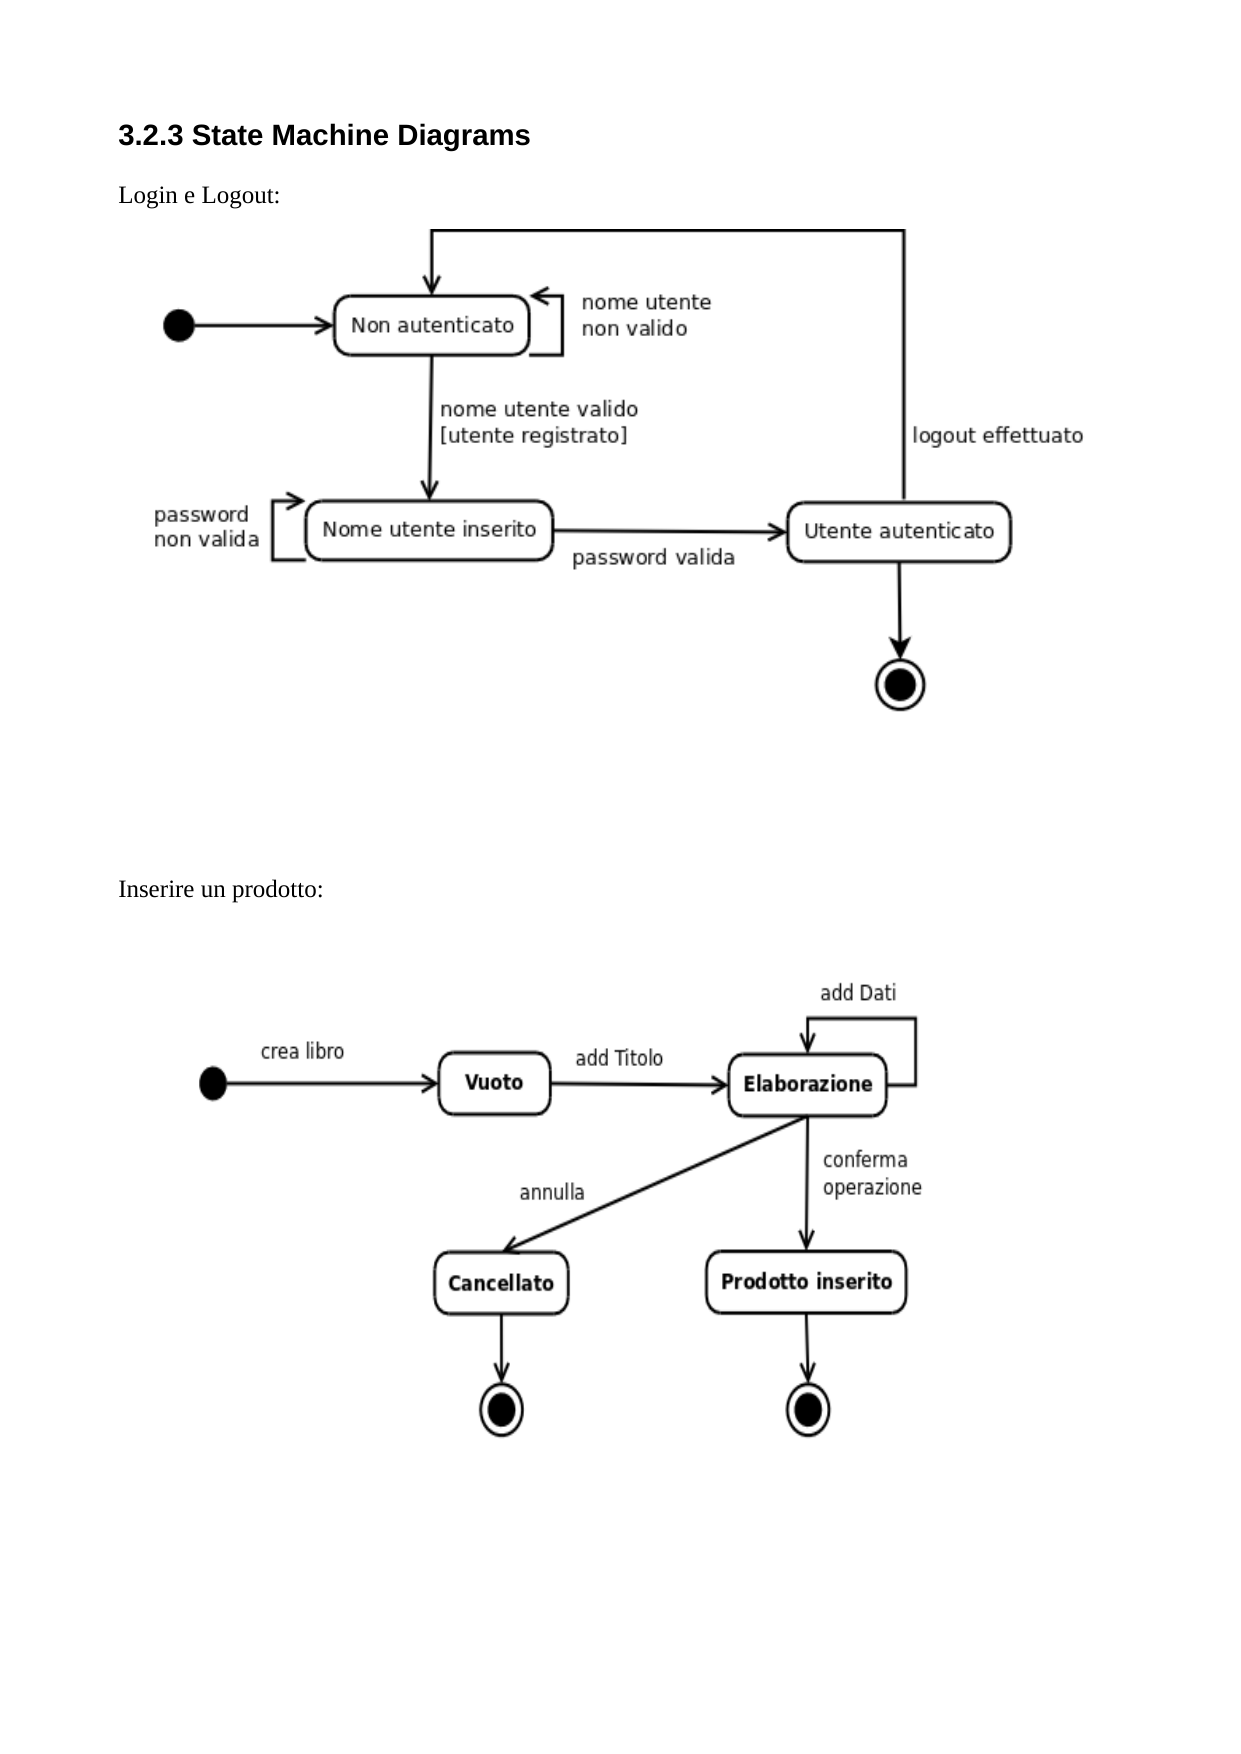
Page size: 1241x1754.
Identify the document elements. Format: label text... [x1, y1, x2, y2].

picture [154, 229, 1086, 713]
text Inserire un prodotto: [118, 874, 1122, 903]
text 3.2.3 State Machine Diagrams [118, 118, 1122, 152]
text Login e Logout: [118, 181, 1122, 209]
picture [198, 980, 924, 1439]
